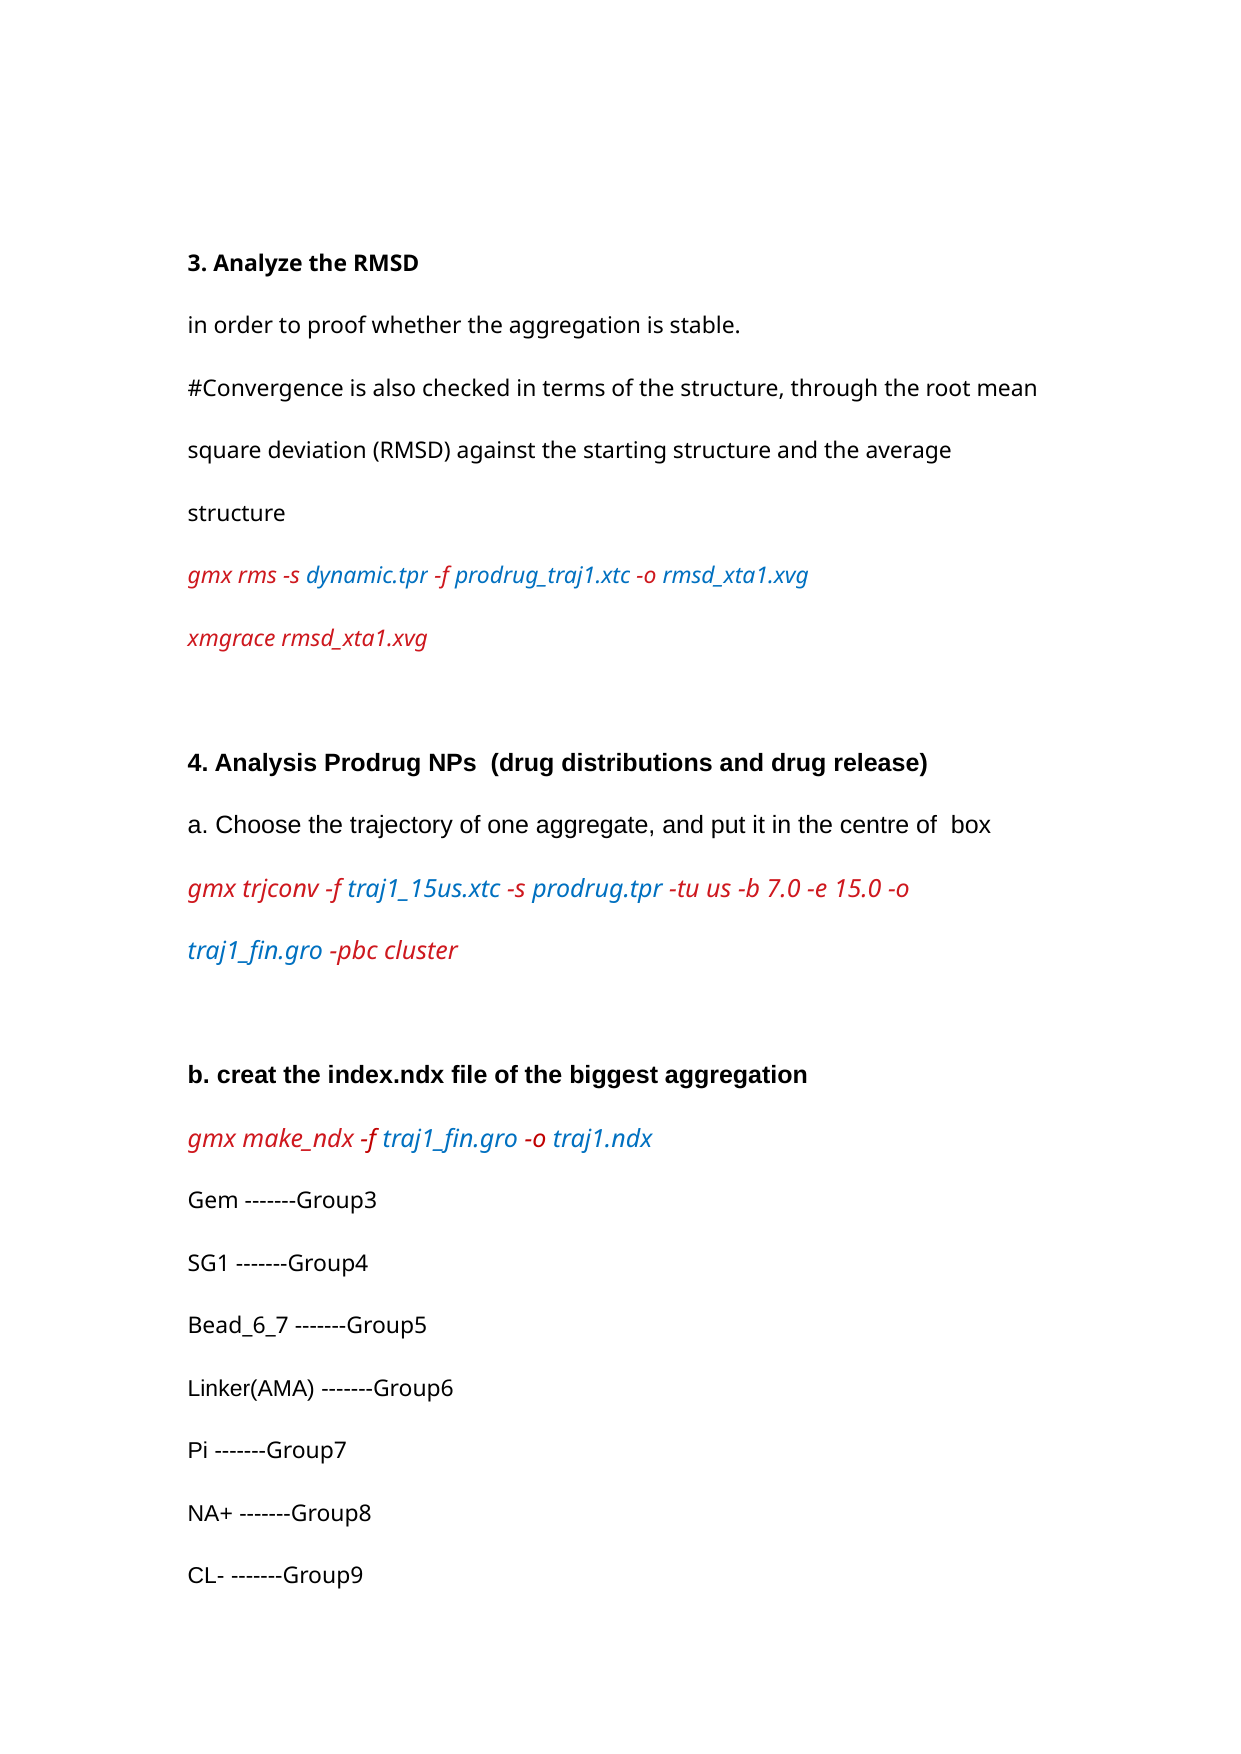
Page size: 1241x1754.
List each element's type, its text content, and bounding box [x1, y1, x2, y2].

text gmx trjconv -f traj1_15us.xtc -s prodrug.tpr -tu us -b 7.0 -e 15.0 -o traj1_fin.gro -pbc cluster [187, 846, 1053, 971]
text #Convergence is also checked in terms of the structure, through the root mean square deviation (RMSD) against the starting structure and the average structure [187, 346, 1053, 533]
text 3. Analyze the RMSD [187, 221, 1053, 283]
text Bead_6_7 -------Group5 [187, 1283, 1053, 1346]
text SG1 -------Group4 [187, 1221, 1053, 1283]
text gmx rms -s dynamic.tpr -f prodrug_traj1.xtc -o rmsd_xta1.xvg [187, 533, 1053, 596]
text NA+ -------Group8 [187, 1471, 1053, 1533]
text Linker(AMA) -------Group6 [187, 1346, 1053, 1408]
text gmx make_ndx -f traj1_fin.gro -o traj1.ndx [187, 1096, 1053, 1158]
text CL- -------Group9 [187, 1533, 1053, 1596]
text Pi -------Group7 [187, 1408, 1053, 1471]
text 4. Analysis Prodrug NPs (drug distributions and drug release) [187, 721, 1053, 783]
text in order to proof whether the aggregation is stable. [187, 283, 1053, 346]
text xmgrace rmsd_xta1.xvg [187, 596, 1053, 658]
text a. Choose the trajectory of one aggregate, and put it in the centre of box [187, 783, 1053, 846]
text Gem -------Group3 [187, 1158, 1053, 1221]
text b. creat the index.ndx file of the biggest aggregation [187, 1033, 1053, 1096]
